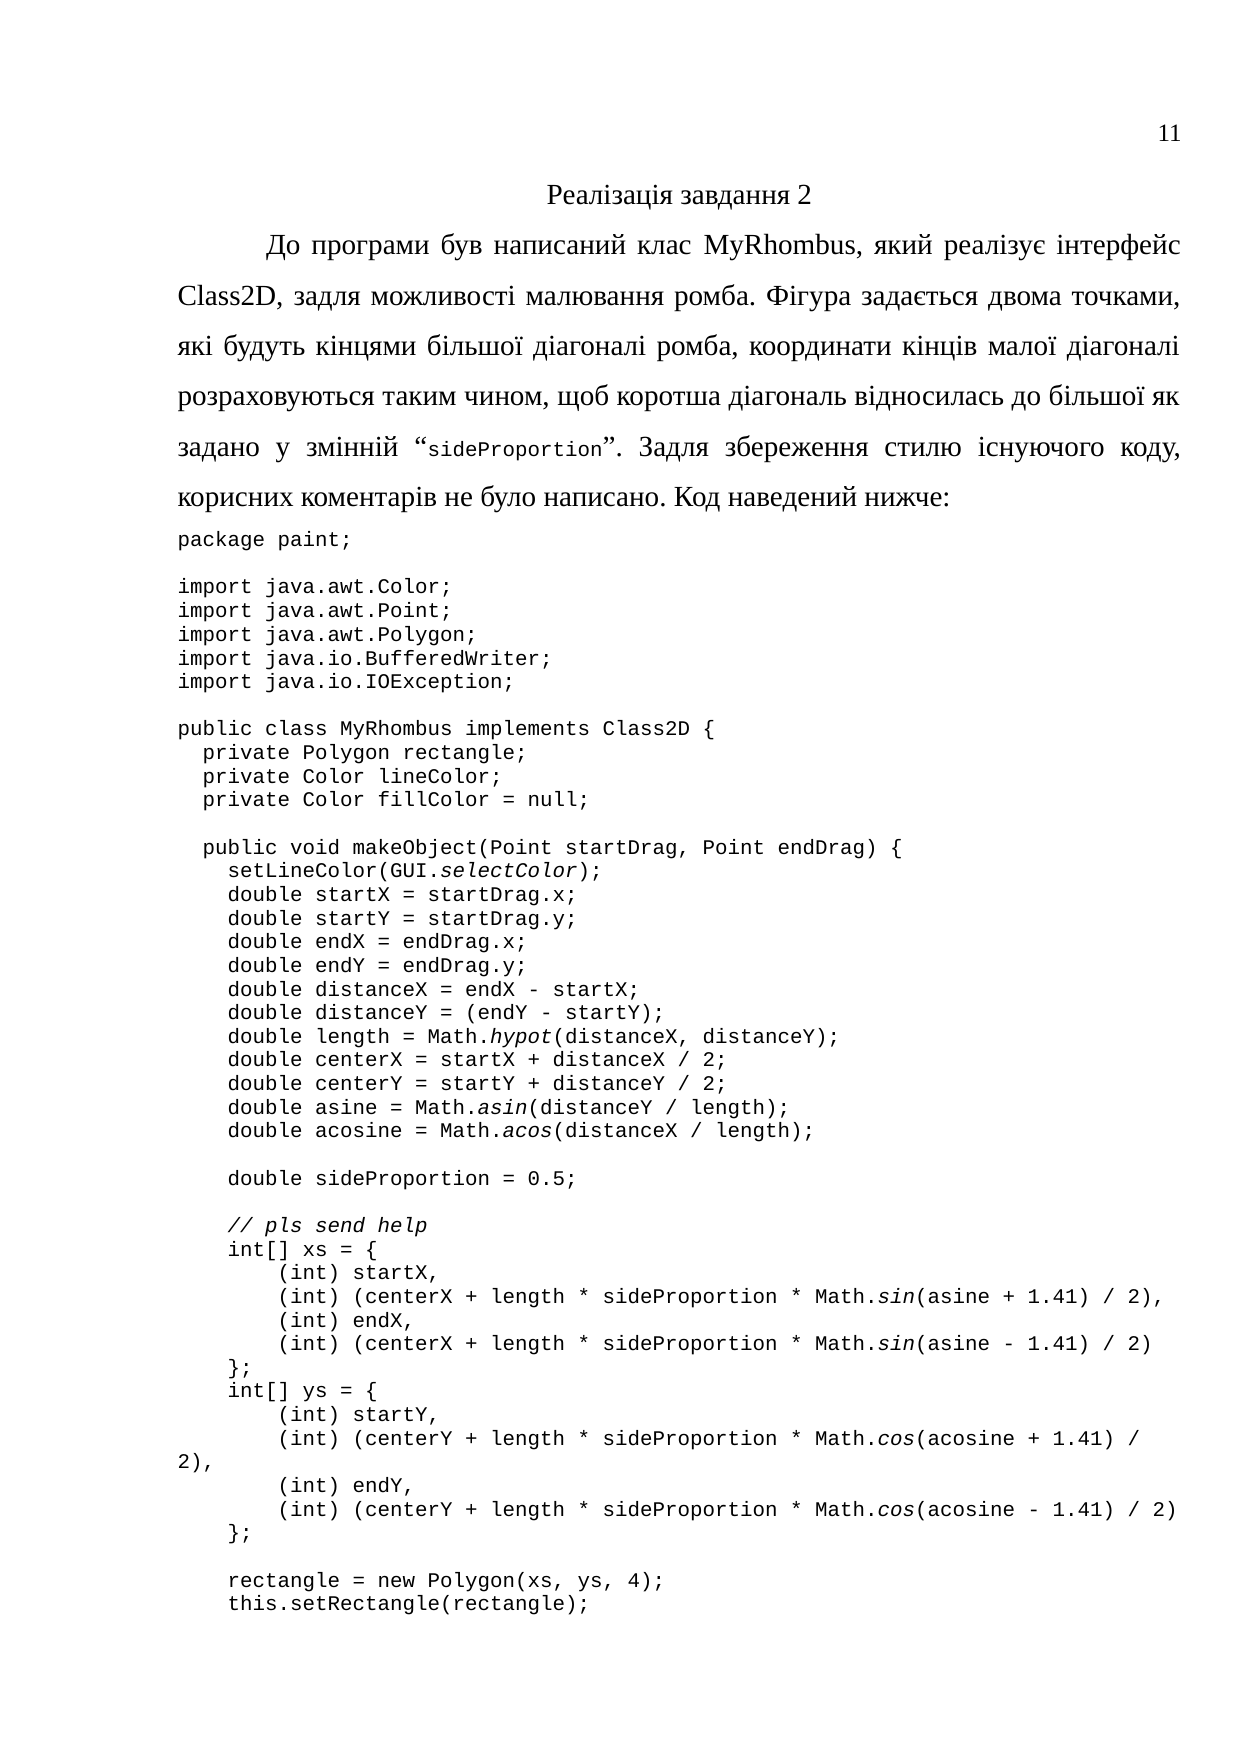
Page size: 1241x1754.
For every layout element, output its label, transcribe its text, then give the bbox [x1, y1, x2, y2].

text До програми був написаний клас MyRhombus, який реалізує інтерфейс Class2D, задля можливості малювання ромба. Фігура задається двома точками, які будуть кінцями більшої діагоналі ромба, координати кінців малої діагоналі розраховуються таким чином, щоб коротша діагональ відносилась до більшої як задано у змінній “sideProportion”. Задля збереження стилю існуючого коду, корисних коментарів не було написано. Код наведений нижче: [177, 227, 1181, 512]
list package paint; import java.awt.Color; import java.awt.Point; import java.awt.Polygon; import java.io.BufferedWriter; import java.io.IOException; public class MyRhombus implements Class2D { private Polygon rectangle; private Color lineColor; private Color fillColor = null; public void makeObject(Point startDrag, Point endDrag) { setLineColor(GUI.selectColor); double startX = startDrag.x; double startY = startDrag.y; double endX = endDrag.x; double endY = endDrag.y; double distanceX = endX - startX; double distanceY = (endY - startY); double length = Math.hypot(distanceX, distanceY); double centerX = startX + distanceX / 2; double centerY = startY + distanceY / 2; double asine = Math.asin(distanceY / length); double acosine = Math.acos(distanceX / length); double sideProportion = 0.5; // pls send help int[] xs = { (int) startX, (int) (centerX + length * sideProportion * Math.sin(asine + 1.41) / 2), (int) endX, (int) (centerX + length * sideProportion * Math.sin(asine - 1.41) / 2) }; int[] ys = { (int) startY, (int) (centerY + length * sideProportion * Math.cos(acosine + 1.41) / 2), (int) endY, (int) (centerY + length * sideProportion * Math.cos(acosine - 1.41) / 2) }; rectangle = new Polygon(xs, ys, 4); this.setRectangle(rectangle); [177, 529, 1181, 1617]
subtitle Реалізація завдання 2 [177, 177, 1181, 211]
